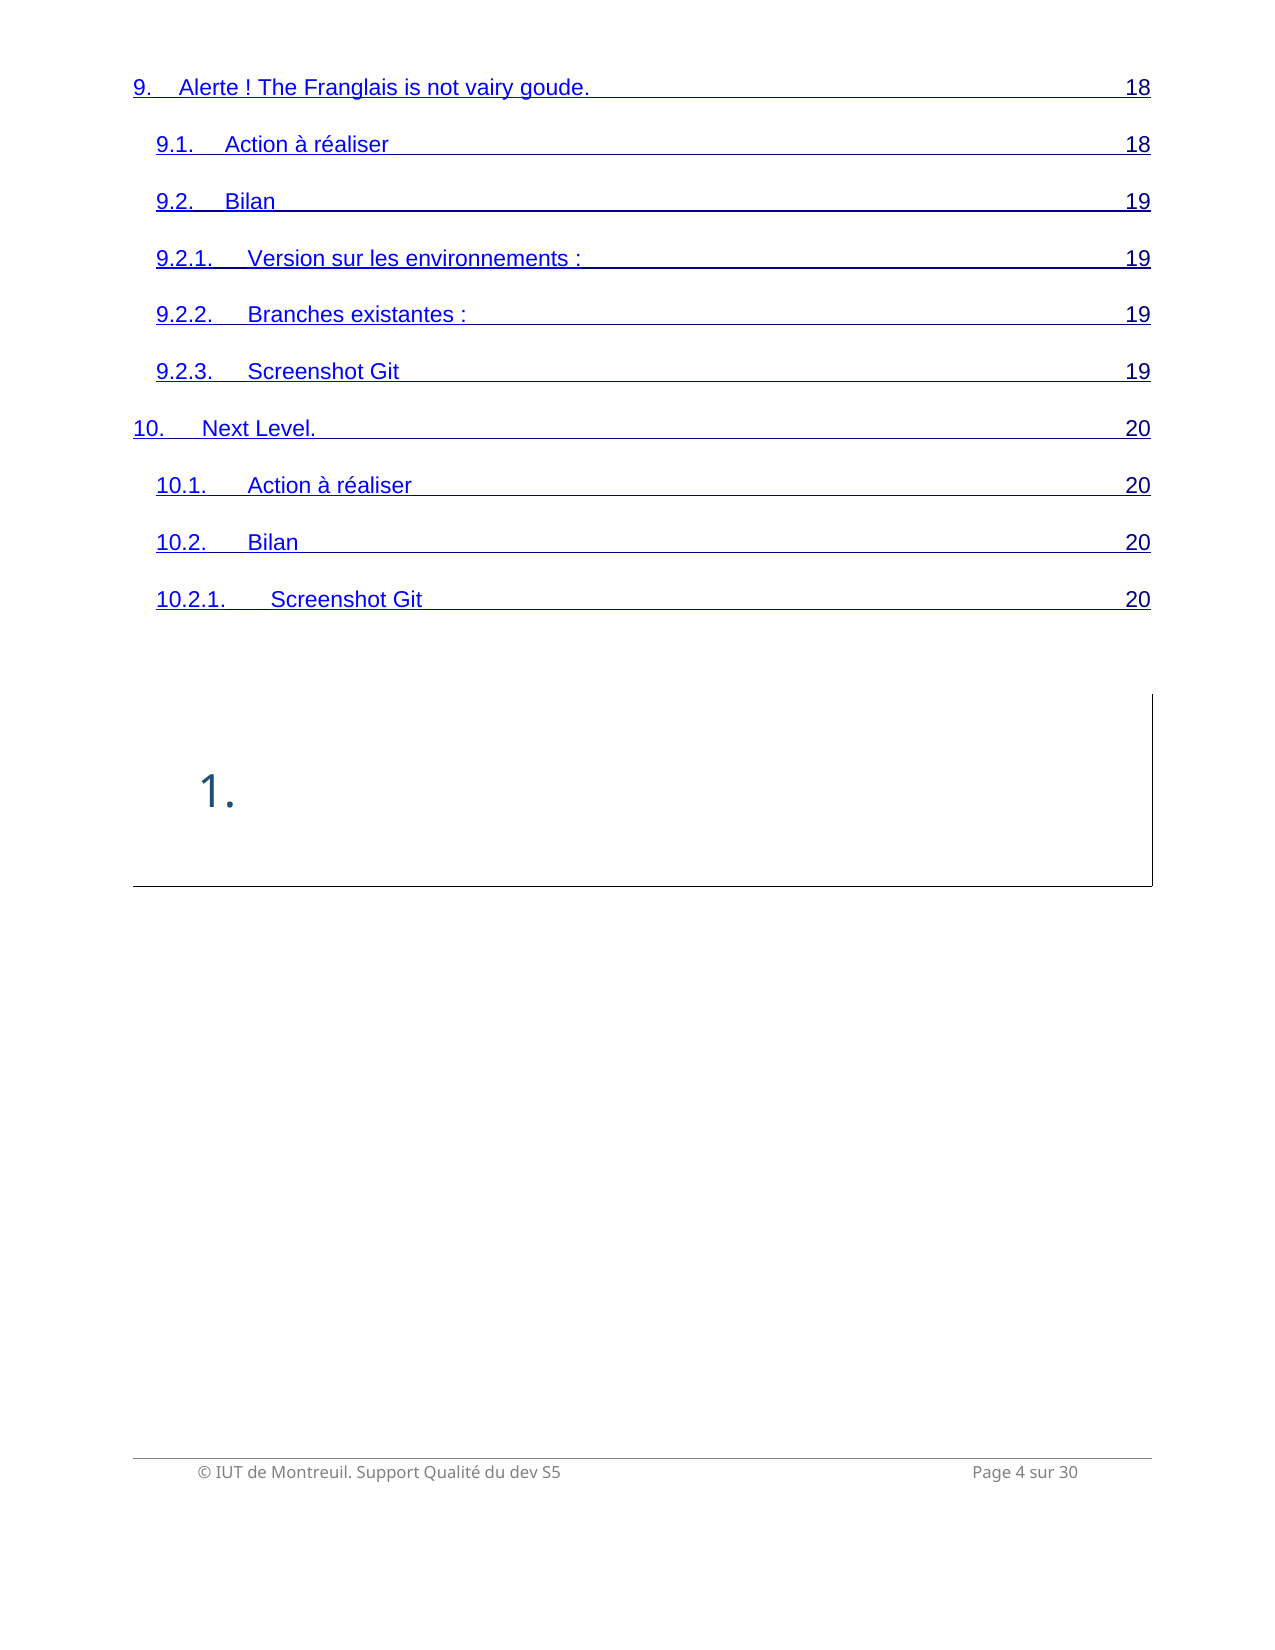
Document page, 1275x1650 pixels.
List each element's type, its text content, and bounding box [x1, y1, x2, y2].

text 9. Alerte ! The Franglais is not vairy goude. 18 [133, 74, 1152, 101]
text 10. Next Level. 20 [133, 415, 1152, 442]
text 9.2. Bilan 19 [156, 188, 1152, 215]
text 10.1. Action à réaliser 20 [156, 472, 1152, 499]
text 9.2.3. Screenshot Git 19 [156, 358, 1152, 385]
text 10.2. Bilan 20 [156, 529, 1152, 556]
text 9.2.2. Branches existantes : 19 [156, 301, 1152, 328]
text 9.1. Action à réaliser 18 [156, 131, 1152, 158]
text 10.2.1. Screenshot Git 20 [156, 586, 1152, 613]
text 9.2.1. Version sur les environnements : 19 [156, 244, 1152, 272]
